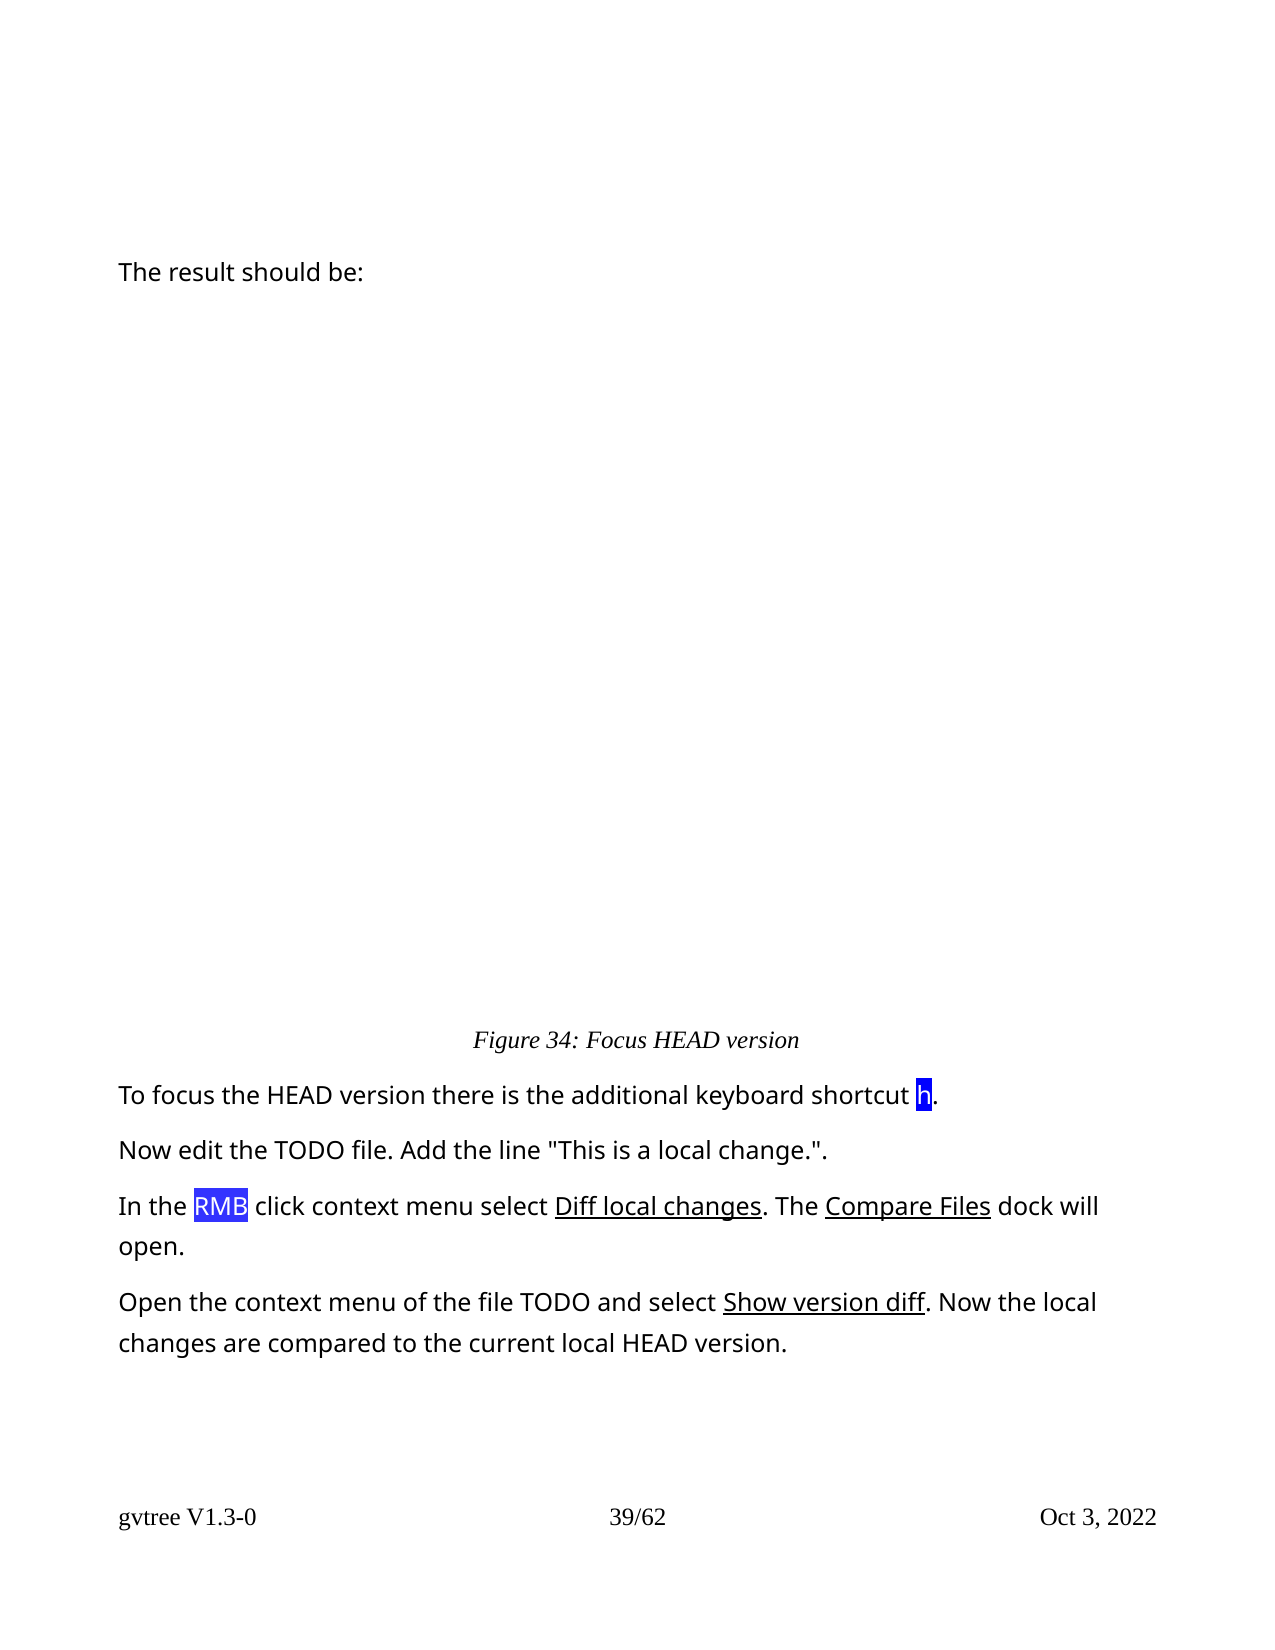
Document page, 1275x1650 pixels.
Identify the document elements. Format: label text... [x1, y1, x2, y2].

text [118, 322, 1157, 335]
text Now edit the TODO file. Add the line "This is a local change.". [118, 1133, 1157, 1167]
text The result should be: [118, 254, 1157, 288]
text Figure 34: Focus HEAD version [118, 335, 1157, 1054]
text In the RMB click context menu select Diff local changes. The Compare Files dock will open. [118, 1188, 1157, 1263]
text To focus the HEAD version there is the additional keyboard shortcut h. [118, 1054, 1157, 1111]
text Open the context menu of the file TODO and select Show version diff. Now the local changes are compared to the current local HEAD version. [118, 1284, 1157, 1359]
